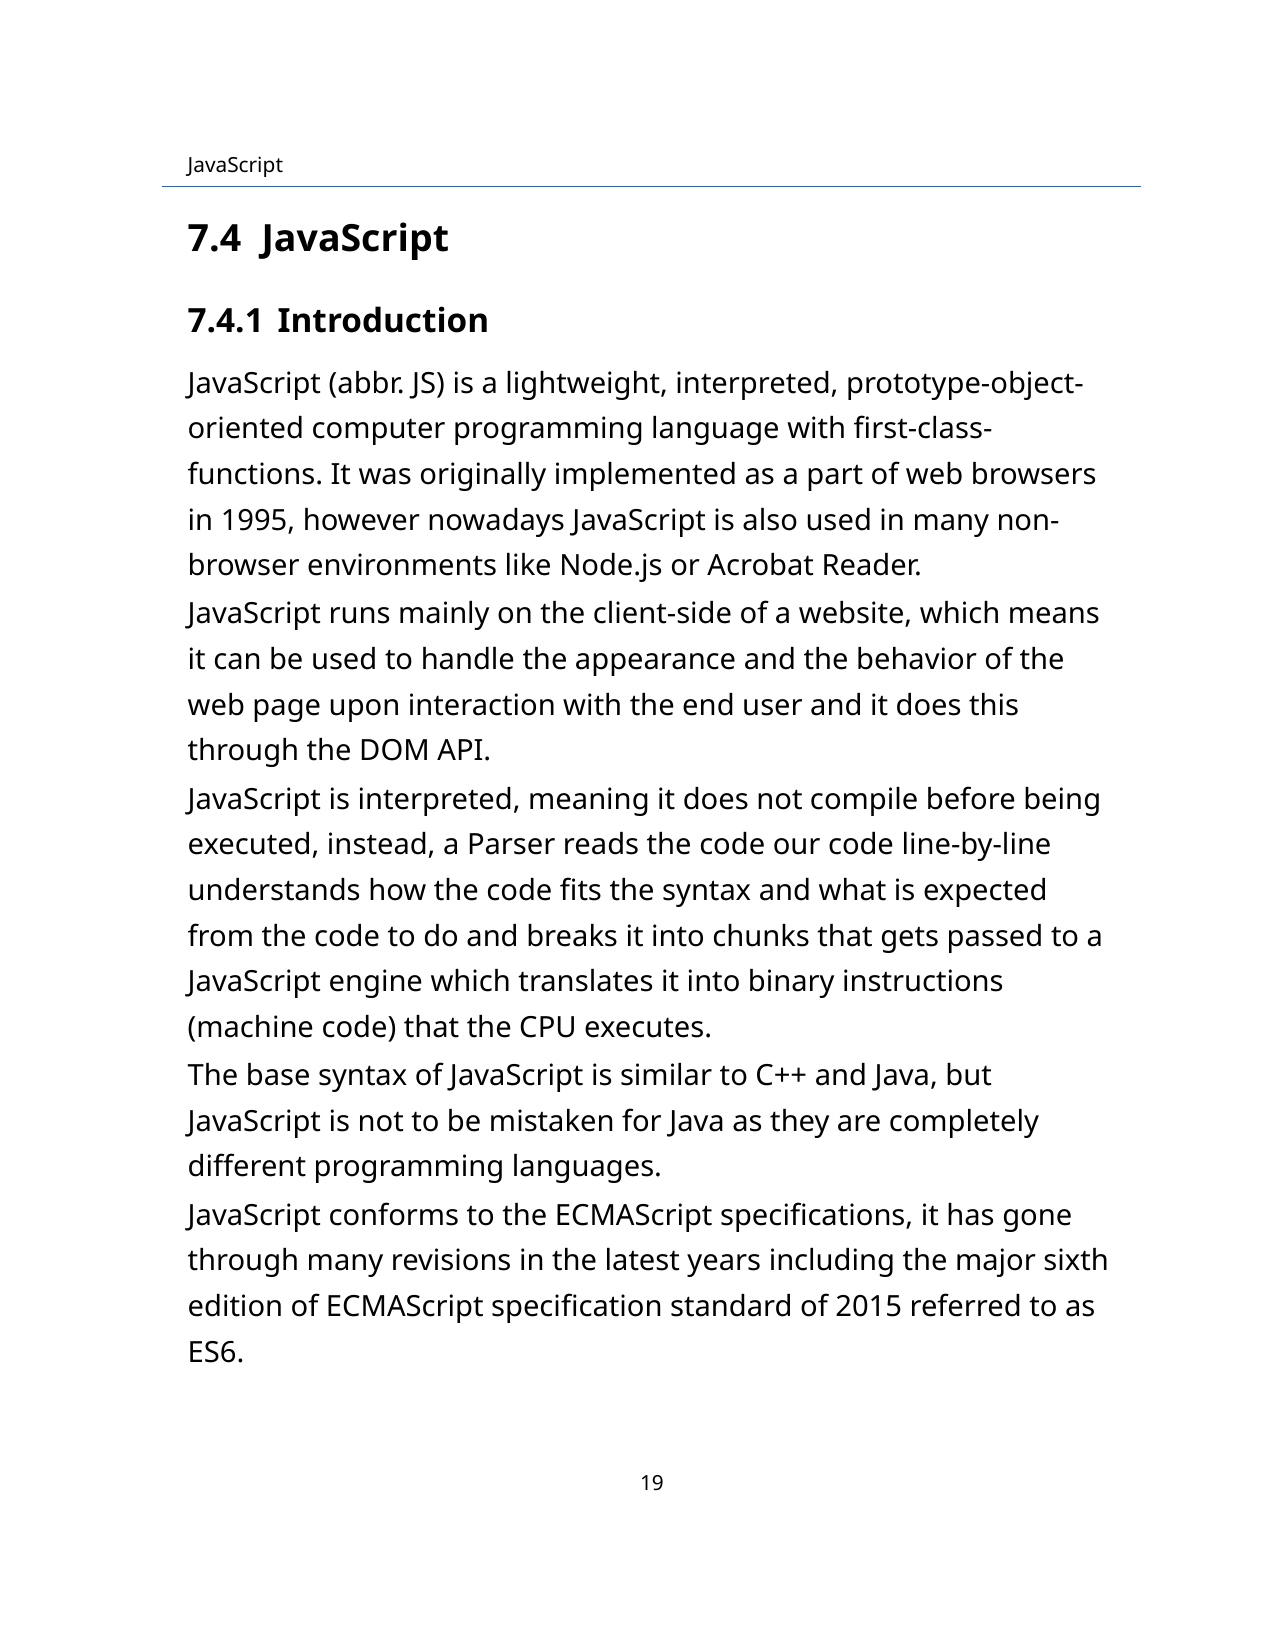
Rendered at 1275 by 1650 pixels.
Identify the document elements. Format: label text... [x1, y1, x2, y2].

text The base syntax of JavaScript is similar to C++ and Java, but JavaScript is not to be mistaken for Java as they are completely different programming languages. [187, 1054, 1116, 1185]
text JavaScript conforms to the ECMAScript specifications, it has gone through many revisions in the latest years including the major sixth edition of ECMAScript specification standard of 2015 referred to as ES6. [187, 1194, 1116, 1371]
text JavaScript runs mainly on the client-side of a website, which means it can be used to handle the appearance and the behavior of the web page upon interaction with the end user and it does this through the DOM API. [187, 593, 1116, 769]
text JavaScript (abbr. JS) is a lightweight, interpreted, prototype-object-oriented computer programming language with first-class-functions. It was originally implemented as a part of web browsers in 1995, however nowadays JavaScript is also used in many non-browser environments like Node.js or Acrobat Reader. [187, 362, 1116, 584]
subtitle Introduction [187, 297, 1116, 343]
text JavaScript is interpreted, meaning it does not compile before being executed, instead, a Parser reads the code our code line-by-line understands how the code fits the syntax and what is expected from the code to do and breaks it into chunks that gets passed to a JavaScript engine which translates it into binary instructions (machine code) that the CPU executes. [187, 778, 1116, 1046]
subtitle JavaScript [187, 211, 1116, 262]
